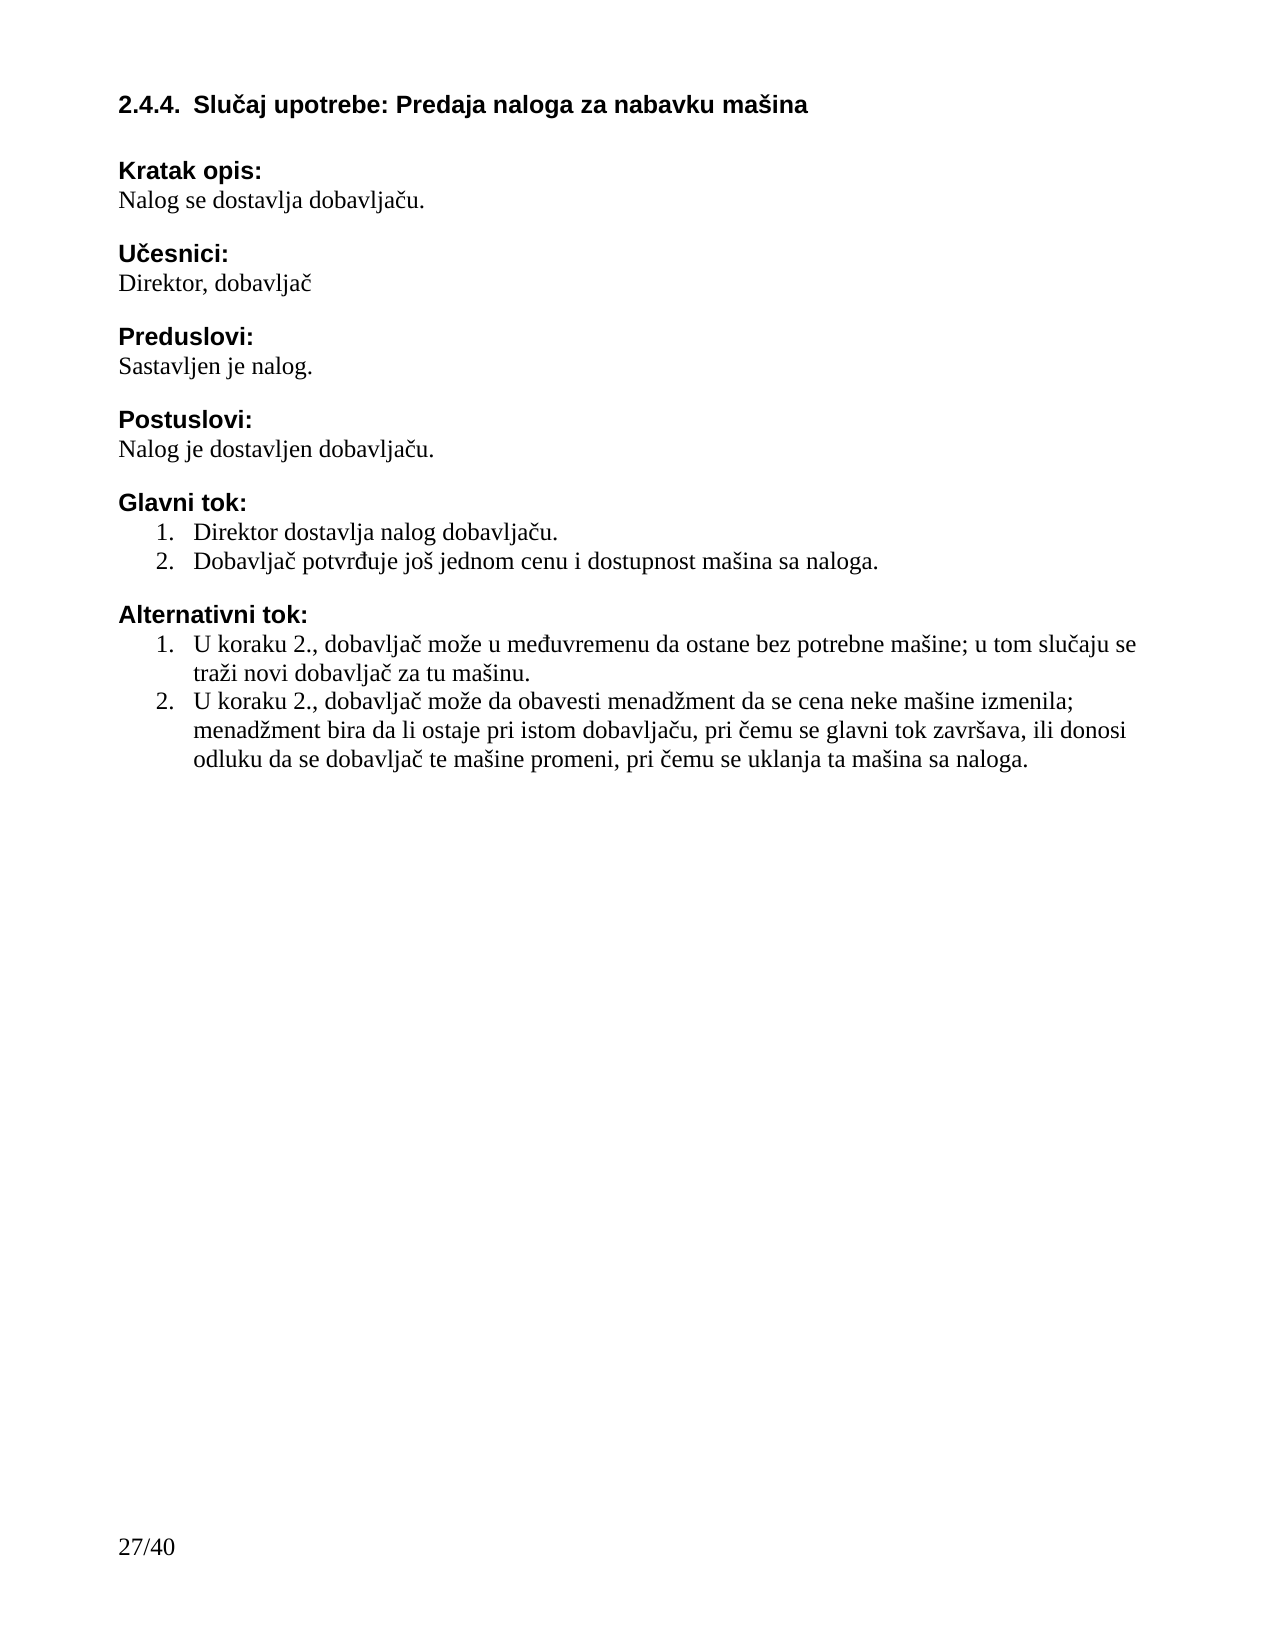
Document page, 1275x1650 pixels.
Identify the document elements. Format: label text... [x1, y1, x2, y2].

subtitle Alternativni tok: [118, 600, 1157, 629]
text Nalog je dostavljen dobavljaču. [118, 434, 1157, 463]
subtitle Preduslovi: [118, 322, 1157, 351]
text Direktor, dobavljač [118, 268, 1157, 297]
text Sastavljen je nalog. [118, 351, 1157, 380]
subtitle Učesnici: [118, 239, 1157, 268]
subtitle Slučaj upotrebe: Predaja naloga za nabavku mašina [118, 89, 1157, 118]
text Nalog se dostavlja dobavljaču. [118, 185, 1157, 214]
list Dobavljač potvrđuje još jednom cenu i dostupnost mašina sa naloga. [156, 546, 1157, 575]
list U koraku 2., dobavljač može u međuvremenu da ostane bez potrebne mašine; u tom slučaju se traži novi dobavljač za tu mašinu. [156, 629, 1157, 686]
subtitle Kratak opis: [118, 156, 1157, 185]
list U koraku 2., dobavljač može da obavesti menadžment da se cena neke mašine izmenila; menadžment bira da li ostaje pri istom dobavljaču, pri čemu se glavni tok završava, ili donosi odluku da se dobavljač te mašine promeni, pri čemu se uklanja ta mašina sa naloga. [156, 686, 1157, 773]
subtitle Postuslovi: [118, 405, 1157, 434]
list Direktor dostavlja nalog dobavljaču. [156, 517, 1157, 546]
subtitle Glavni tok: [118, 488, 1157, 517]
